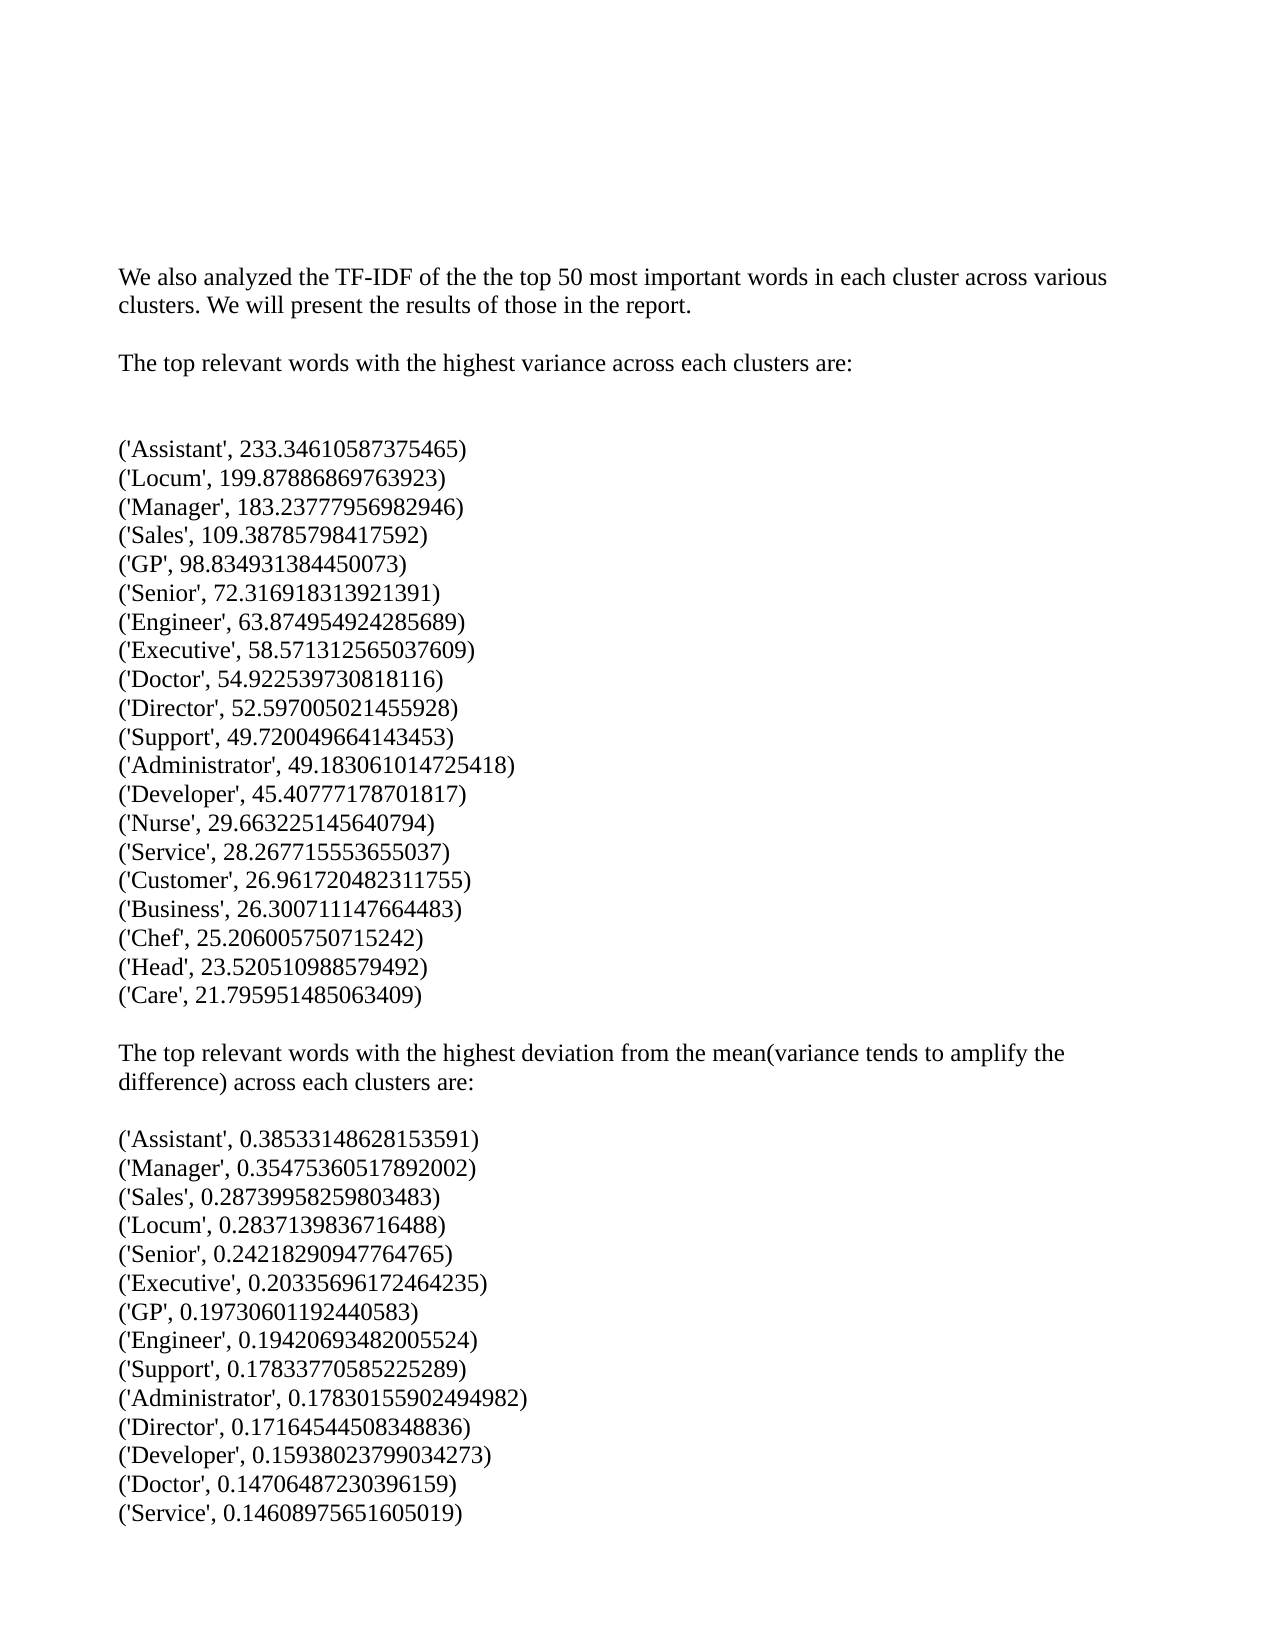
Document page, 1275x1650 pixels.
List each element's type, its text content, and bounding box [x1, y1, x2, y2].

text ('Sales', 109.38785798417592) [118, 521, 1157, 549]
text ('Customer', 26.961720482311755) [118, 866, 1157, 894]
text ('Care', 21.795951485063409) [118, 981, 1157, 1009]
text ('Engineer', 0.19420693482005524) [118, 1326, 1157, 1354]
text ('Developer', 45.40777178701817) [118, 779, 1157, 808]
text ('Developer', 0.15938023799034273) [118, 1441, 1157, 1469]
text ('Director', 0.17164544508348836) [118, 1412, 1157, 1441]
text ('Business', 26.300711147664483) [118, 894, 1157, 923]
text ('Locum', 199.87886869763923) [118, 463, 1157, 492]
text The top relevant words with the highest deviation from the mean(variance tends to amplify the difference) across each clusters are: [118, 1038, 1157, 1096]
text ('Doctor', 54.922539730818116) [118, 664, 1157, 693]
text ('Support', 0.17833770585225289) [118, 1354, 1157, 1383]
text ('Executive', 58.571312565037609) [118, 636, 1157, 664]
text ('Assistant', 0.38533148628153591) [118, 1124, 1157, 1153]
text ('Senior', 72.316918313921391) [118, 578, 1157, 607]
text ('Doctor', 0.14706487230396159) [118, 1469, 1157, 1498]
text ('Executive', 0.20335696172464235) [118, 1268, 1157, 1297]
text ('Assistant', 233.34610587375465) [118, 434, 1157, 463]
text ('GP', 0.19730601192440583) [118, 1297, 1157, 1326]
text ('Director', 52.597005021455928) [118, 693, 1157, 722]
text ('Chef', 25.206005750715242) [118, 923, 1157, 952]
text ('Administrator', 0.17830155902494982) [118, 1383, 1157, 1412]
text ('Manager', 0.35475360517892002) [118, 1153, 1157, 1182]
text ('Support', 49.720049664143453) [118, 722, 1157, 751]
text ('Manager', 183.23777956982946) [118, 492, 1157, 521]
text ('Service', 0.14608975651605019) [118, 1498, 1157, 1527]
text ('Engineer', 63.874954924285689) [118, 607, 1157, 636]
text ('Administrator', 49.183061014725418) [118, 751, 1157, 779]
text ('Senior', 0.24218290947764765) [118, 1239, 1157, 1268]
text ('Head', 23.520510988579492) [118, 952, 1157, 981]
text ('Locum', 0.2837139836716488) [118, 1211, 1157, 1239]
text ('GP', 98.834931384450073) [118, 549, 1157, 578]
text ('Nurse', 29.663225145640794) [118, 808, 1157, 837]
text ('Service', 28.267715553655037) [118, 837, 1157, 866]
text The top relevant words with the highest variance across each clusters are: [118, 348, 1157, 377]
text We also analyzed the TF-IDF of the the top 50 most important words in each cluster across various clusters. We will present the results of those in the report. [118, 262, 1157, 319]
text ('Sales', 0.28739958259803483) [118, 1182, 1157, 1211]
